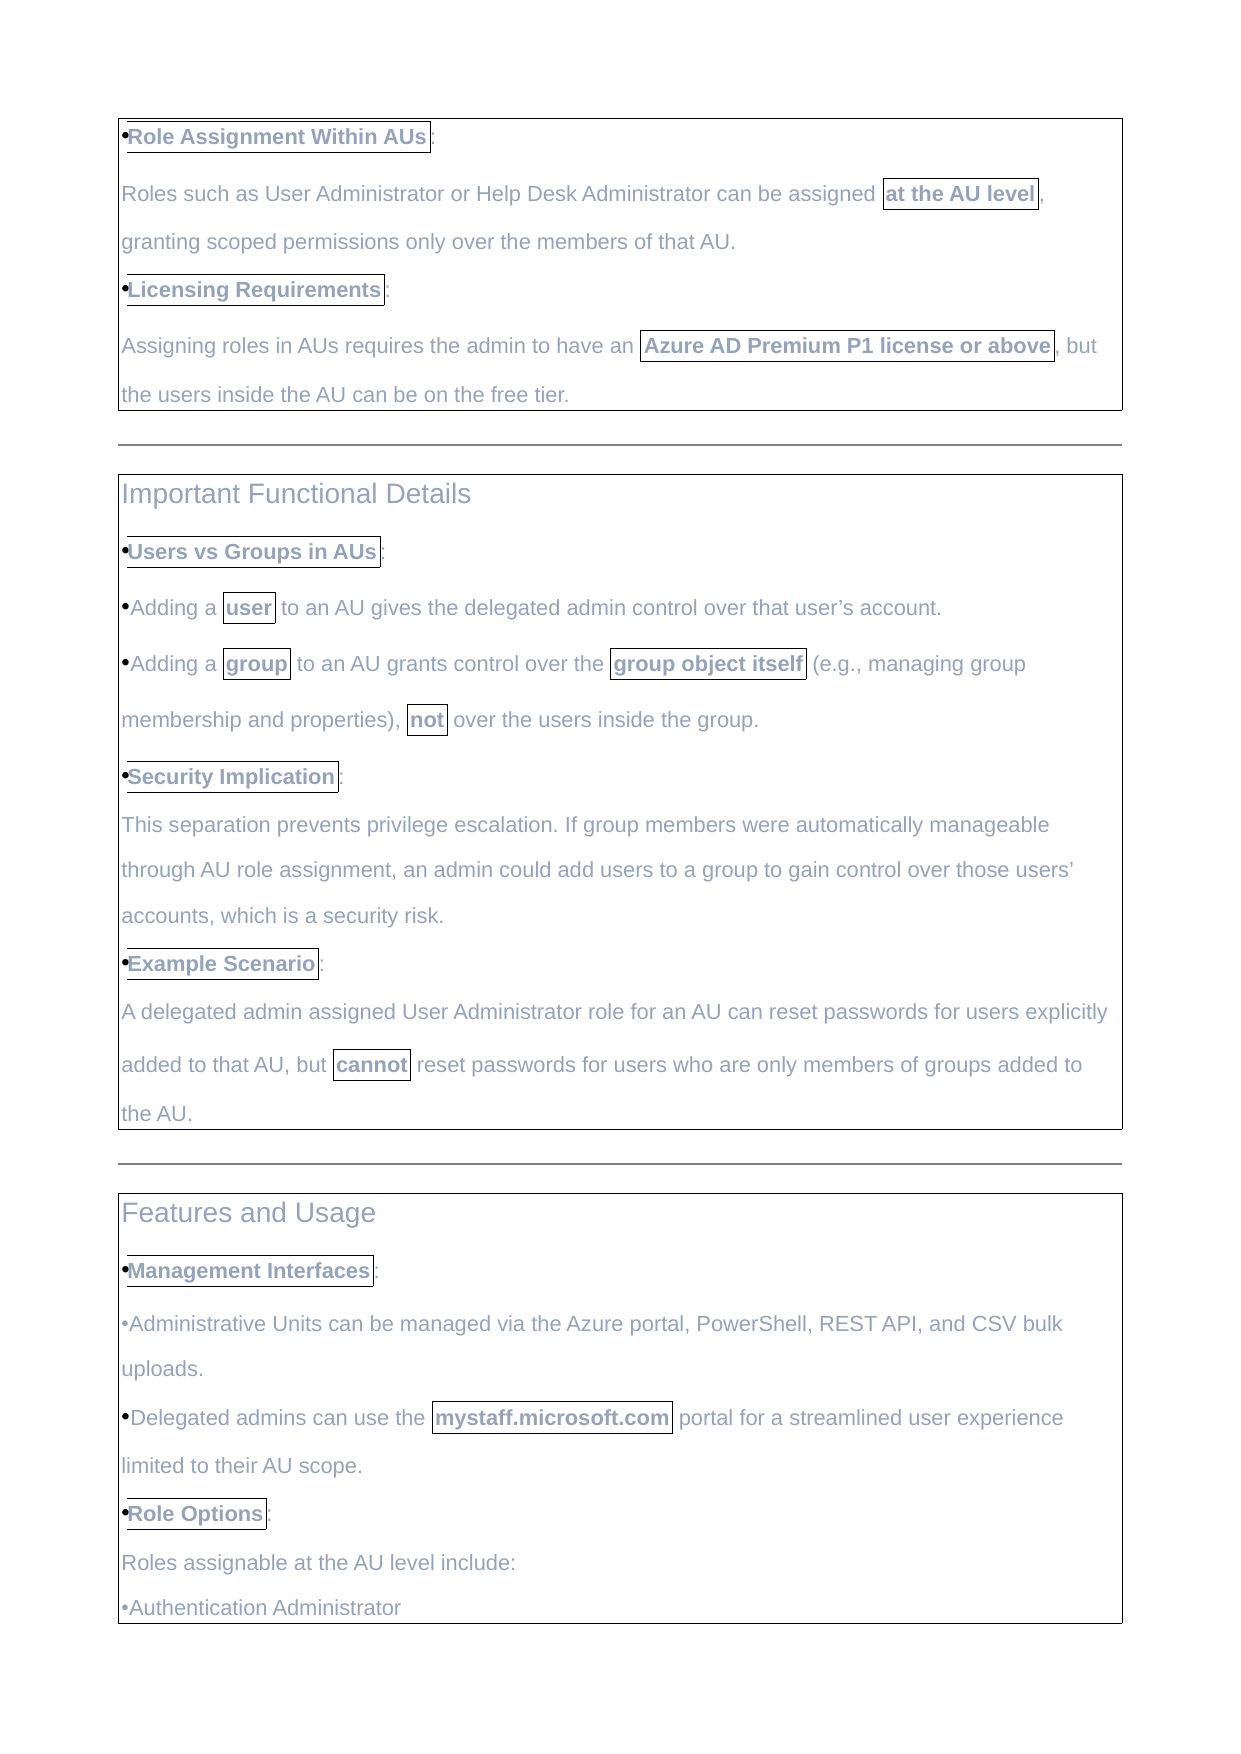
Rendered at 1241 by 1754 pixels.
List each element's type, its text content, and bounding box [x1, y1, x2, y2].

list Licensing Requirements: Assigning roles in AUs requires the admin to have an Azure AD Premium P1 license or above, but the users inside the AU can be on the free tier. [119, 271, 1122, 410]
list Management Interfaces: [119, 1252, 1122, 1286]
list Adding a user to an AU gives the delegated admin control over that user’s account. [119, 589, 1122, 623]
subtitle Features and Usage [119, 1194, 1122, 1229]
list Delegated admins can use the mystaff.microsoft.com portal for a streamlined user experience limited to their AU scope. [119, 1398, 1122, 1478]
list Role Assignment Within AUs: Roles such as User Administrator or Help Desk Administrator can be assigned at the AU level, granting scoped permissions only over the members of that AU. [119, 119, 1122, 254]
list Security Implication: This separation prevents privilege escalation. If group members were automatically manageable through AU role assignment, an admin could add users to a group to gain control over those users’ accounts, which is a security risk. [119, 757, 1122, 928]
list Users vs Groups in AUs: [119, 532, 1122, 567]
list Example Scenario: A delegated admin assigned User Administrator role for an AU can reset passwords for users explicitly added to that AU, but cannot reset passwords for users who are only members of groups added to the AU. [119, 945, 1122, 1129]
list Adding a group to an AU grants control over the group object itself (e.g., managing group membership and properties), not over the users inside the group. [119, 645, 1122, 736]
list Role Options: Roles assignable at the AU level include: [119, 1495, 1122, 1575]
list Authentication Administrator [119, 1592, 1122, 1623]
list Administrative Units can be managed via the Azure portal, PowerShell, REST API, and CSV bulk uploads. [119, 1308, 1122, 1381]
subtitle Important Functional Details [119, 475, 1122, 510]
